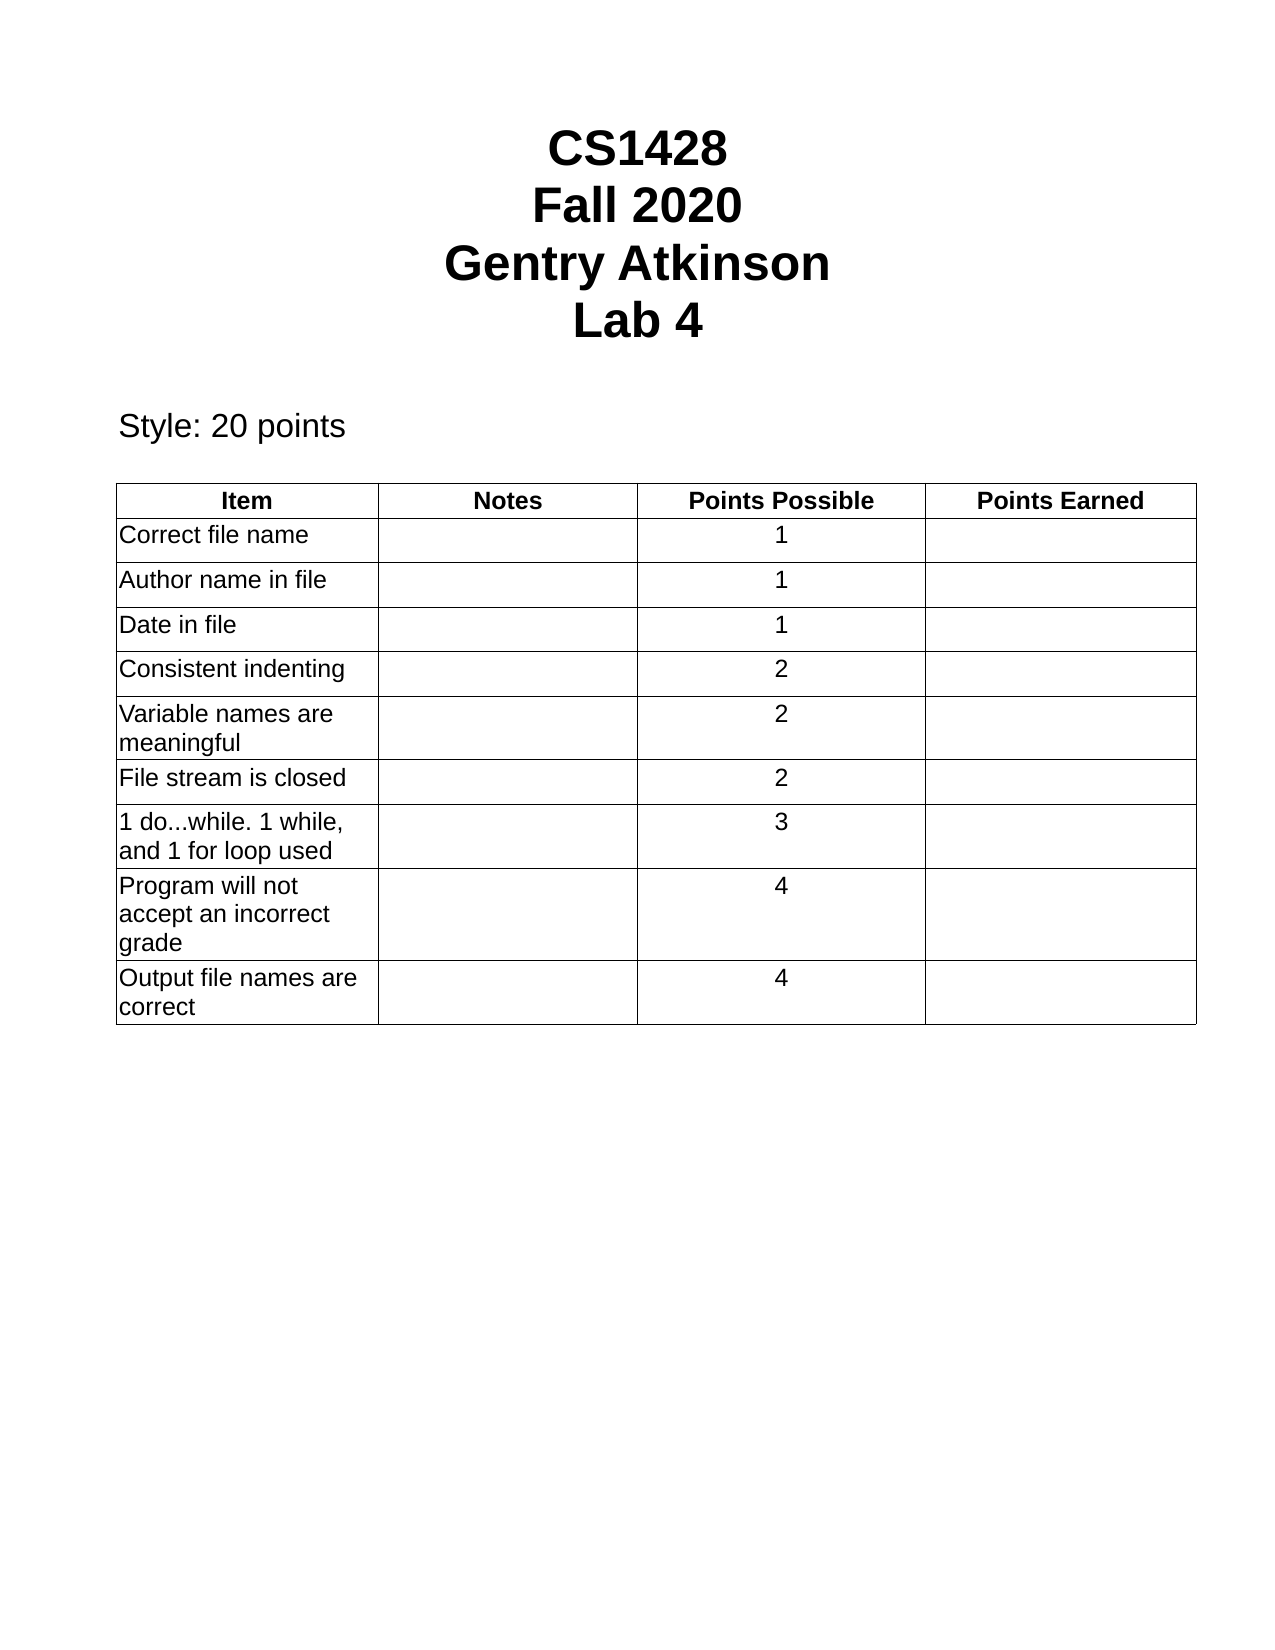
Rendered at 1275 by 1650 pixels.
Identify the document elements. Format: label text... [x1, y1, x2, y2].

table_cell Program will not accept an incorrect grade [117, 869, 378, 960]
table_cell [926, 608, 1196, 651]
text Lab 4 [118, 291, 1157, 348]
table_cell [379, 961, 637, 1024]
table_cell Output file names are correct [117, 961, 378, 1024]
table_cell 2 [638, 652, 925, 696]
table_cell 3 [638, 805, 925, 868]
table_cell 4 [638, 961, 925, 1024]
table_header Points Possible [638, 484, 925, 517]
table_cell [926, 869, 1196, 960]
table_cell [926, 760, 1196, 804]
table_cell [379, 608, 637, 651]
table_cell [926, 697, 1196, 759]
table_cell 1 [638, 563, 925, 607]
table_header Points Earned [926, 484, 1196, 517]
text Gentry Atkinson [118, 233, 1157, 291]
table_cell File stream is closed [117, 760, 378, 804]
table_header Notes [379, 484, 637, 517]
table_header Item [117, 484, 378, 517]
table_cell Correct file name [117, 519, 378, 562]
text Fall 2020 [118, 176, 1157, 233]
table_cell 2 [638, 760, 925, 804]
table_cell Author name in file [117, 563, 378, 607]
table_cell [379, 760, 637, 804]
table_cell [379, 563, 637, 607]
table_cell Date in file [117, 608, 378, 651]
table_cell [926, 805, 1196, 868]
text CS1428 [118, 118, 1157, 176]
table_cell 1 do...while. 1 while, and 1 for loop used [117, 805, 378, 868]
table_cell 1 [638, 519, 925, 562]
table_cell 4 [638, 869, 925, 960]
table_cell [379, 869, 637, 960]
table_cell 2 [638, 697, 925, 759]
table_cell [926, 961, 1196, 1024]
table_cell [926, 652, 1196, 696]
table_cell Variable names are meaningful [117, 697, 378, 759]
table_cell [379, 652, 637, 696]
table_cell [926, 563, 1196, 607]
table_cell [926, 519, 1196, 562]
table_cell 1 [638, 608, 925, 651]
table_cell [379, 697, 637, 759]
table_cell Consistent indenting [117, 652, 378, 696]
table_cell [379, 805, 637, 868]
text Style: 20 points [118, 406, 1157, 444]
table_cell [379, 519, 637, 562]
